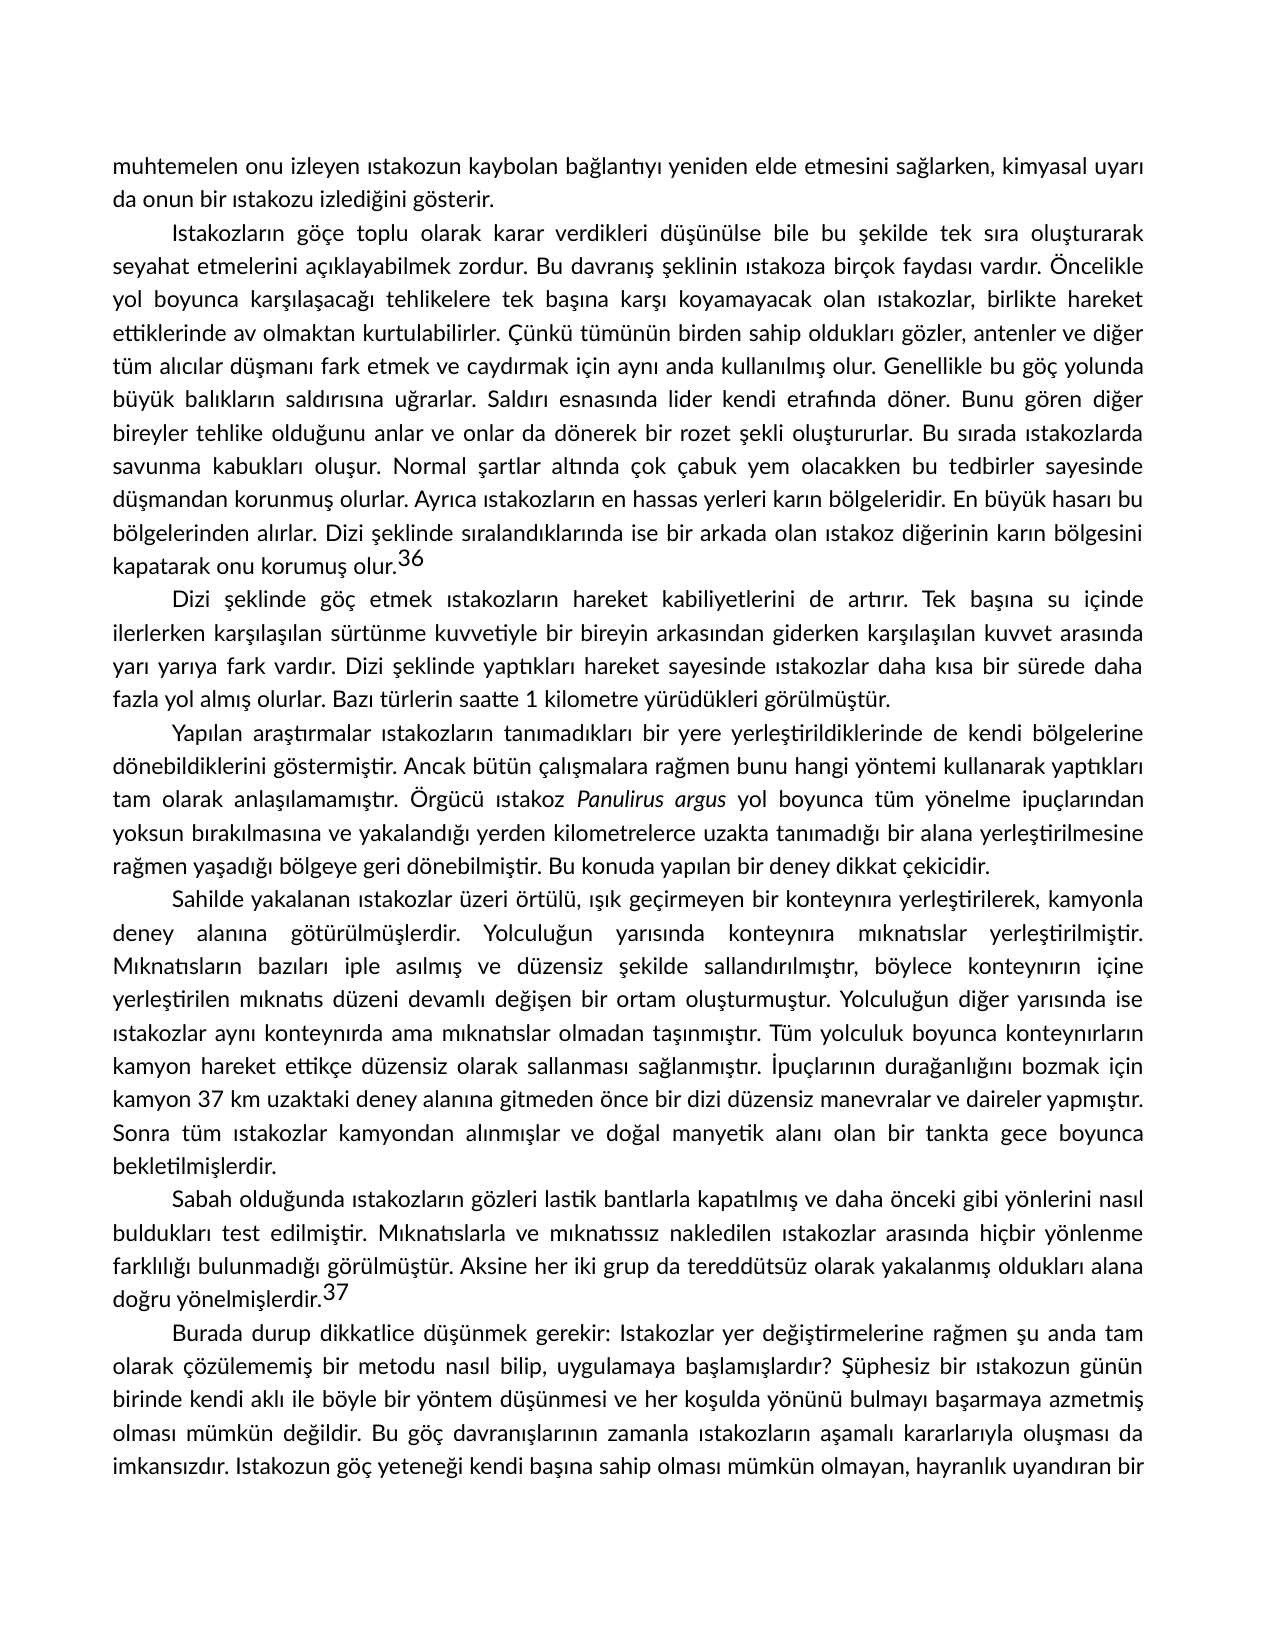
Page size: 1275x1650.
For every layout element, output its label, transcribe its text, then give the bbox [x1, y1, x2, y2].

text Dizi şeklinde göç etmek ıstakozların hareket kabiliyetlerini de artırır. Tek başına su içinde ilerlerken karşılaşılan sürtünme kuvvetiyle bir bireyin arkasından giderken karşılaşılan kuvvet arasında yarı yarıya fark vardır. Dizi şeklinde yaptıkları hareket sayesinde ıstakozlar daha kısa bir sürede daha fazla yol almış olurlar. Bazı türlerin saatte 1 kilometre yürüdükleri görülmüştür. [112, 581, 1145, 714]
text muhtemelen onu izleyen ıstakozun kaybolan bağlantıyı yeniden elde etmesini sağlarken, kimyasal uyarı da onun bir ıstakozu izlediğini gösterir. [112, 148, 1145, 214]
text Sabah olduğunda ıstakozların gözleri lastik bantlarla kapatılmış ve daha önceki gibi yönlerini nasıl buldukları test edilmiştir. Mıknatıslarla ve mıknatıssız nakledilen ıstakozlar arasında hiçbir yönlenme farklılığı bulunmadığı görülmüştür. Aksine her iki grup da tereddütsüz olarak yakalanmış oldukları alana doğru yönelmişlerdir.37 [112, 1181, 1145, 1314]
text Burada durup dikkatlice düşünmek gerekir: Istakozlar yer değiştirmelerine rağmen şu anda tam olarak çözülememiş bir metodu nasıl bilip, uygulamaya başlamışlardır? Şüphesiz bir ıstakozun günün birinde kendi aklı ile böyle bir yöntem düşünmesi ve her koşulda yönünü bulmayı başarmaya azmetmiş olması mümkün değildir. Bu göç davranışlarının zamanla ıstakozların aşamalı kararlarıyla oluşması da imkansızdır. Istakozun göç yeteneği kendi başına sahip olması mümkün olmayan, hayranlık uyandıran bir [112, 1314, 1145, 1481]
text Sahilde yakalanan ıstakozlar üzeri örtülü, ışık geçirmeyen bir konteynıra yerleştirilerek, kamyonla deney alanına götürülmüşlerdir. Yolculuğun yarısında konteynıra mıknatıslar yerleştirilmiştir. Mıknatısların bazıları iple asılmış ve düzensiz şekilde sallandırılmıştır, böylece konteynırın içine yerleştirilen mıknatıs düzeni devamlı değişen bir ortam oluşturmuştur. Yolculuğun diğer yarısında ise ıstakozlar aynı konteynırda ama mıknatıslar olmadan taşınmıştır. Tüm yolculuk boyunca konteynırların kamyon hareket ettikçe düzensiz olarak sallanması sağlanmıştır. İpuçlarının durağanlığını bozmak için kamyon 37 km uzaktaki deney alanına gitmeden önce bir dizi düzensiz manevralar ve daireler yapmıştır. Sonra tüm ıstakozlar kamyondan alınmışlar ve doğal manyetik alanı olan bir tankta gece boyunca bekletilmişlerdir. [112, 881, 1145, 1181]
text Yapılan araştırmalar ıstakozların tanımadıkları bir yere yerleştirildiklerinde de kendi bölgelerine dönebildiklerini göstermiştir. Ancak bütün çalışmalara rağmen bunu hangi yöntemi kullanarak yaptıkları tam olarak anlaşılamamıştır. Örgücü ıstakoz Panulirus argus yol boyunca tüm yönelme ipuçlarından yoksun bırakılmasına ve yakalandığı yerden kilometrelerce uzakta tanımadığı bir alana yerleştirilmesine rağmen yaşadığı bölgeye geri dönebilmiştir. Bu konuda yapılan bir deney dikkat çekicidir. [112, 714, 1145, 881]
text Istakozların göçe toplu olarak karar verdikleri düşünülse bile bu şekilde tek sıra oluşturarak seyahat etmelerini açıklayabilmek zordur. Bu davranış şeklinin ıstakoza birçok faydası vardır. Öncelikle yol boyunca karşılaşacağı tehlikelere tek başına karşı koyamayacak olan ıstakozlar, birlikte hareket ettiklerinde av olmaktan kurtulabilirler. Çünkü tümünün birden sahip oldukları gözler, antenler ve diğer tüm alıcılar düşmanı fark etmek ve caydırmak için aynı anda kullanılmış olur. Genellikle bu göç yolunda büyük balıkların saldırısına uğrarlar. Saldırı esnasında lider kendi etrafında döner. Bunu gören diğer bireyler tehlike olduğunu anlar ve onlar da dönerek bir rozet şekli oluştururlar. Bu sırada ıstakozlarda savunma kabukları oluşur. Normal şartlar altında çok çabuk yem olacakken bu tedbirler sayesinde düşmandan korunmuş olurlar. Ayrıca ıstakozların en hassas yerleri karın bölgeleridir. En büyük hasarı bu bölgelerinden alırlar. Dizi şeklinde sıralandıklarında ise bir arkada olan ıstakoz diğerinin karın bölgesini kapatarak onu korumuş olur.36 [112, 214, 1145, 581]
